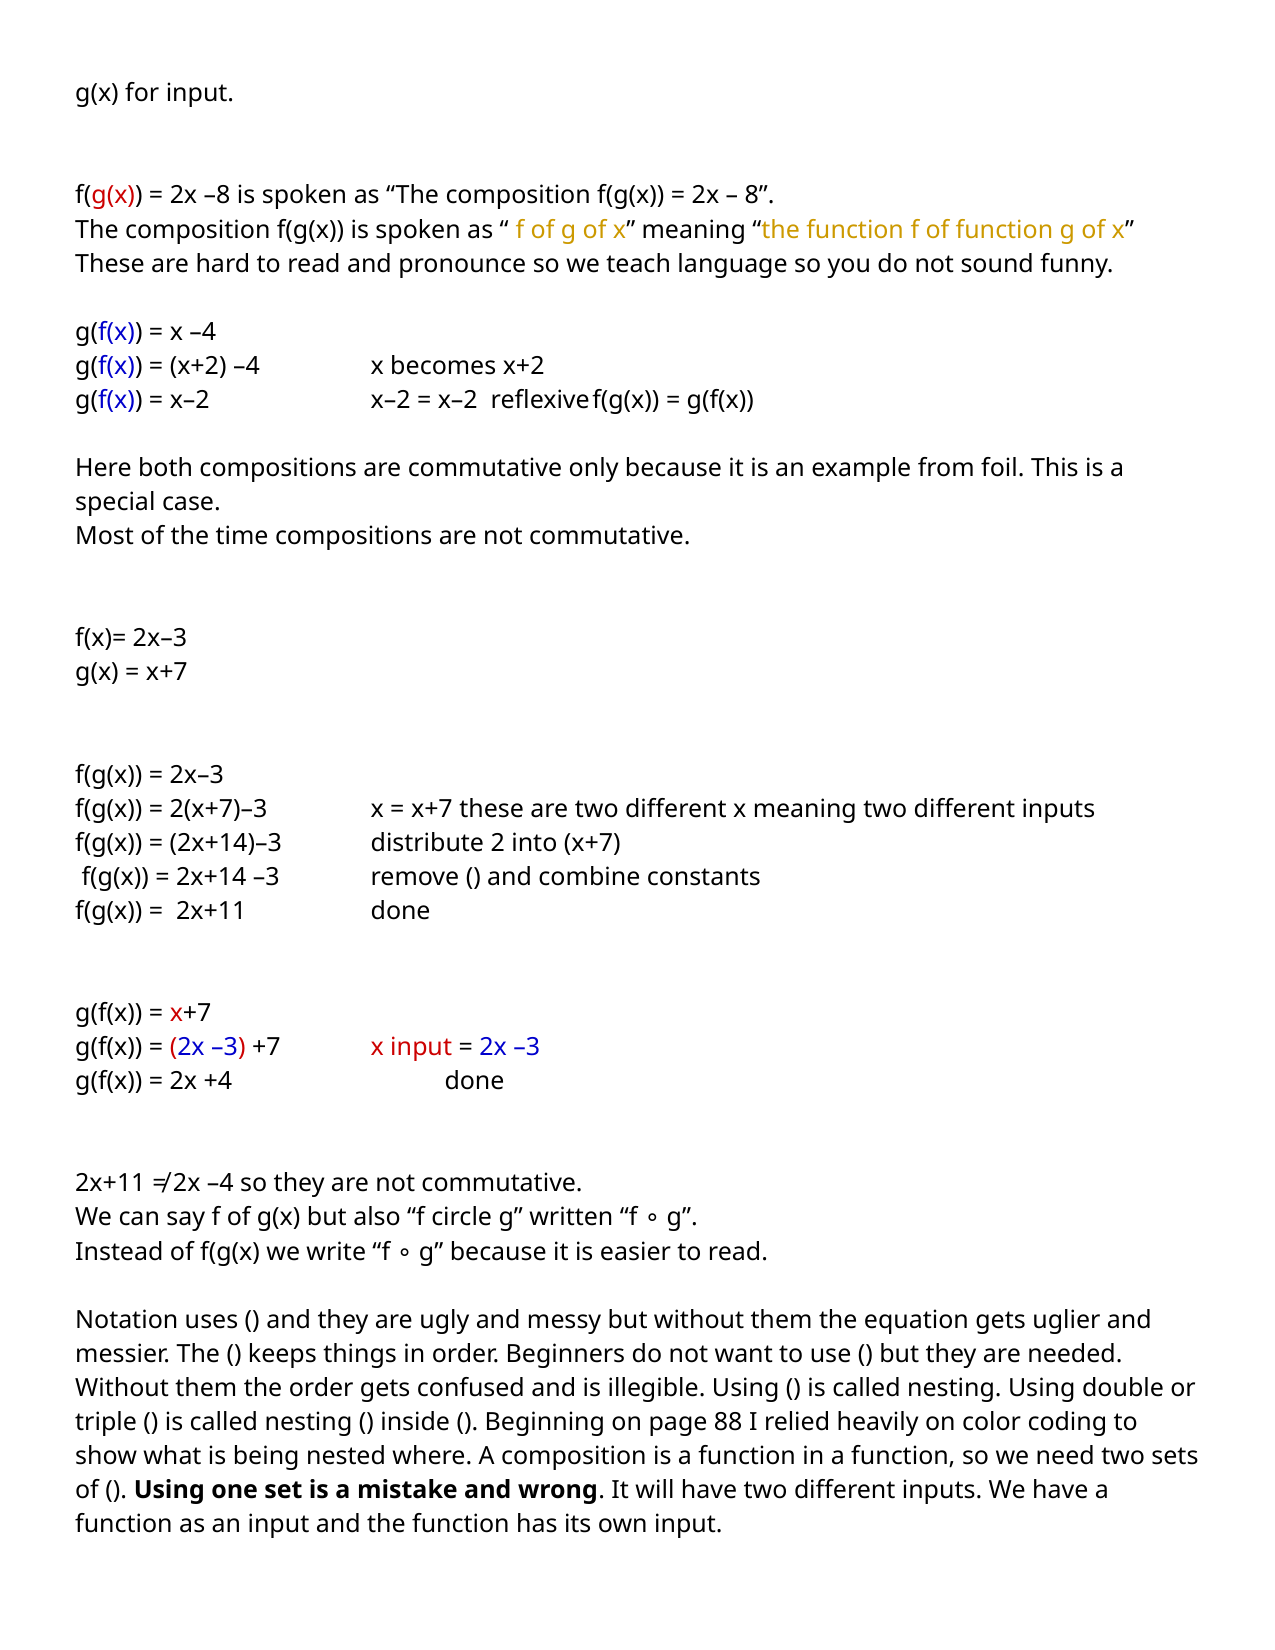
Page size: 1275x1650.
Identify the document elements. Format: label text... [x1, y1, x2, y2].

text g(f(x)) = x –4 [75, 313, 1200, 347]
text g(f(x)) = (2x –3) +7 x input = 2x –3 [75, 1029, 1200, 1063]
text g(f(x)) = x+7 [75, 995, 1200, 1029]
text g(f(x)) = (x+2) –4 x becomes x+2 [75, 347, 1200, 382]
text g(f(x)) = x–2 x–2 = x–2 reflexive f(g(x)) = g(f(x)) [75, 382, 1200, 416]
text The composition f(g(x)) is spoken as “ f of g of x” meaning “the function f of function g of x” [75, 211, 1200, 245]
text We can say f of g(x) but also “f circle g” written “f ∘ g”. [75, 1199, 1200, 1233]
text f(x)= 2x–3 [75, 620, 1200, 654]
text g(x) = x+7 [75, 654, 1200, 688]
text Most of the time compositions are not commutative. [75, 518, 1200, 552]
text f(g(x)) = (2x+14)–3 distribute 2 into (x+7) [75, 824, 1200, 858]
text g(f(x)) = 2x +4 done [75, 1063, 1200, 1097]
text Notation uses () and they are ugly and messy but without them the equation gets uglier and messier. The () keeps things in order. Beginners do not want to use () but they are needed. Without them the order gets confused and is illegible. Using () is called nesting. Using double or triple () is called nesting () inside (). Beginning on page 88 I relied heavily on color coding to show what is being nested where. A composition is a function in a function, so we need two sets of (). Using one set is a mistake and wrong. It will have two different inputs. We have a function as an input and the function has its own input. [75, 1301, 1200, 1540]
text 2x+11 ≠ 2x –4 so they are not commutative. [75, 1165, 1200, 1199]
text f(g(x)) = 2x –8 is spoken as “The composition f(g(x)) = 2x – 8”. [75, 177, 1200, 211]
text f(g(x)) = 2x+14 –3 remove () and combine constants [75, 858, 1200, 892]
text Here both compositions are commutative only because it is an example from foil. This is a special case. [75, 450, 1200, 518]
text Instead of f(g(x) we write “f ∘ g” because it is easier to read. [75, 1233, 1200, 1267]
text f(g(x)) = 2x+11 done [75, 892, 1200, 927]
text g(x) for input. [75, 75, 1200, 109]
text f(g(x)) = 2(x+7)–3 x = x+7 these are two different x meaning two different inputs [75, 790, 1200, 824]
text These are hard to read and pronounce so we teach language so you do not sound funny. [75, 245, 1200, 279]
text f(g(x)) = 2x–3 [75, 756, 1200, 790]
